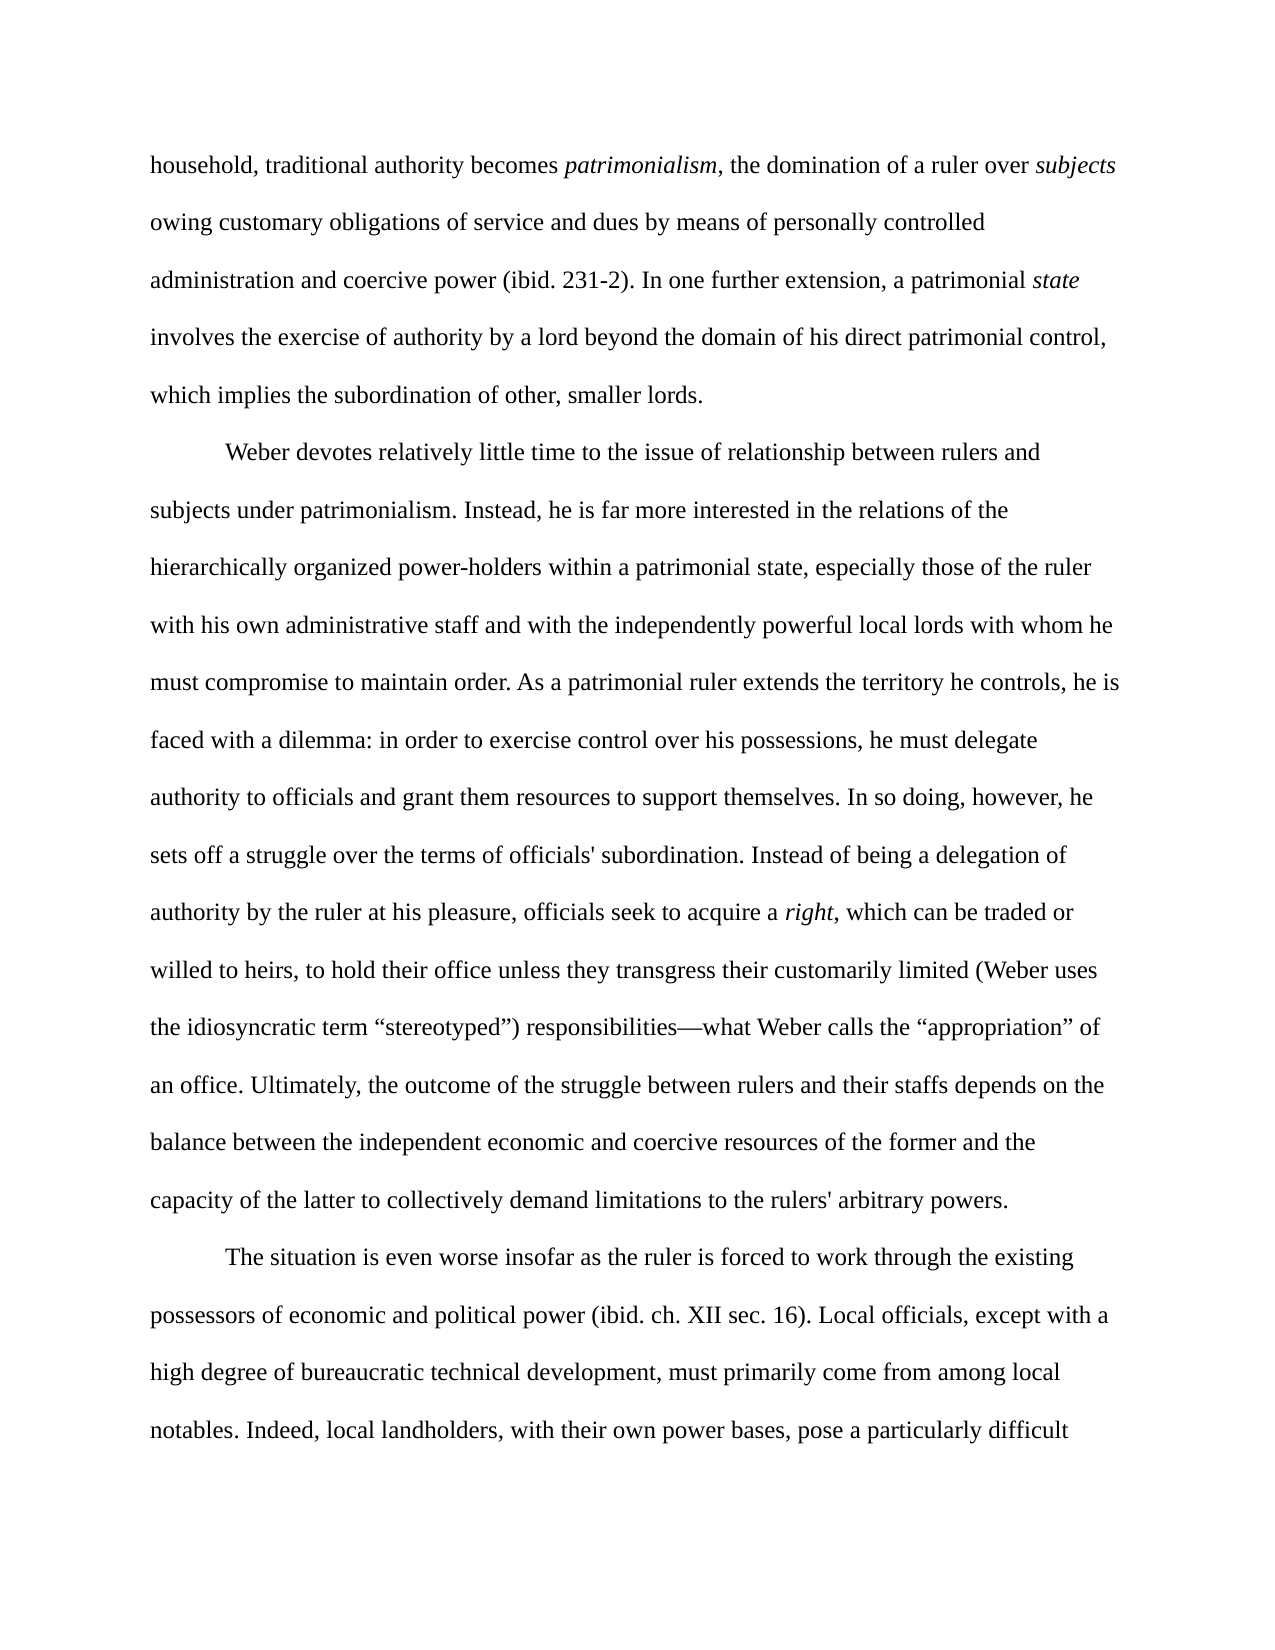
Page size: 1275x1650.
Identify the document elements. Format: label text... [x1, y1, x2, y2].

text household, traditional authority becomes patrimonialism, the domination of a ruler over subjects owing customary obligations of service and dues by means of personally controlled administration and coercive power (ibid. 231-2). In one further extension, a patrimonial state involves the exercise of authority by a lord beyond the domain of his direct patrimonial control, which implies the subordination of other, smaller lords. [150, 150, 1125, 409]
text The situation is even worse insofar as the ruler is forced to work through the existing possessors of economic and political power (ibid. ch. XII sec. 16). Local officials, except with a high degree of bureaucratic technical development, must primarily come from among local notables. Indeed, local landholders, with their own power bases, pose a particularly difficult [150, 1242, 1125, 1444]
text Weber devotes relatively little time to the issue of relationship between rulers and subjects under patrimonialism. Instead, he is far more interested in the relations of the hierarchically organized power-holders within a patrimonial state, especially those of the ruler with his own administrative staff and with the independently powerful local lords with whom he must compromise to maintain order. As a patrimonial ruler extends the territory he controls, he is faced with a dilemma: in order to exercise control over his possessions, he must delegate authority to officials and grant them resources to support themselves. In so doing, however, he sets off a struggle over the terms of officials' subordination. Instead of being a delegation of authority by the ruler at his pleasure, officials seek to acquire a right, which can be traded or willed to heirs, to hold their office unless they transgress their customarily limited (Weber uses the idiosyncratic term “stereotyped”) responsibilities—what Weber calls the “appropriation” of an office. Ultimately, the outcome of the struggle between rulers and their staffs depends on the balance between the independent economic and coercive resources of the former and the capacity of the latter to collectively demand limitations to the rulers' arbitrary powers. [150, 437, 1125, 1214]
